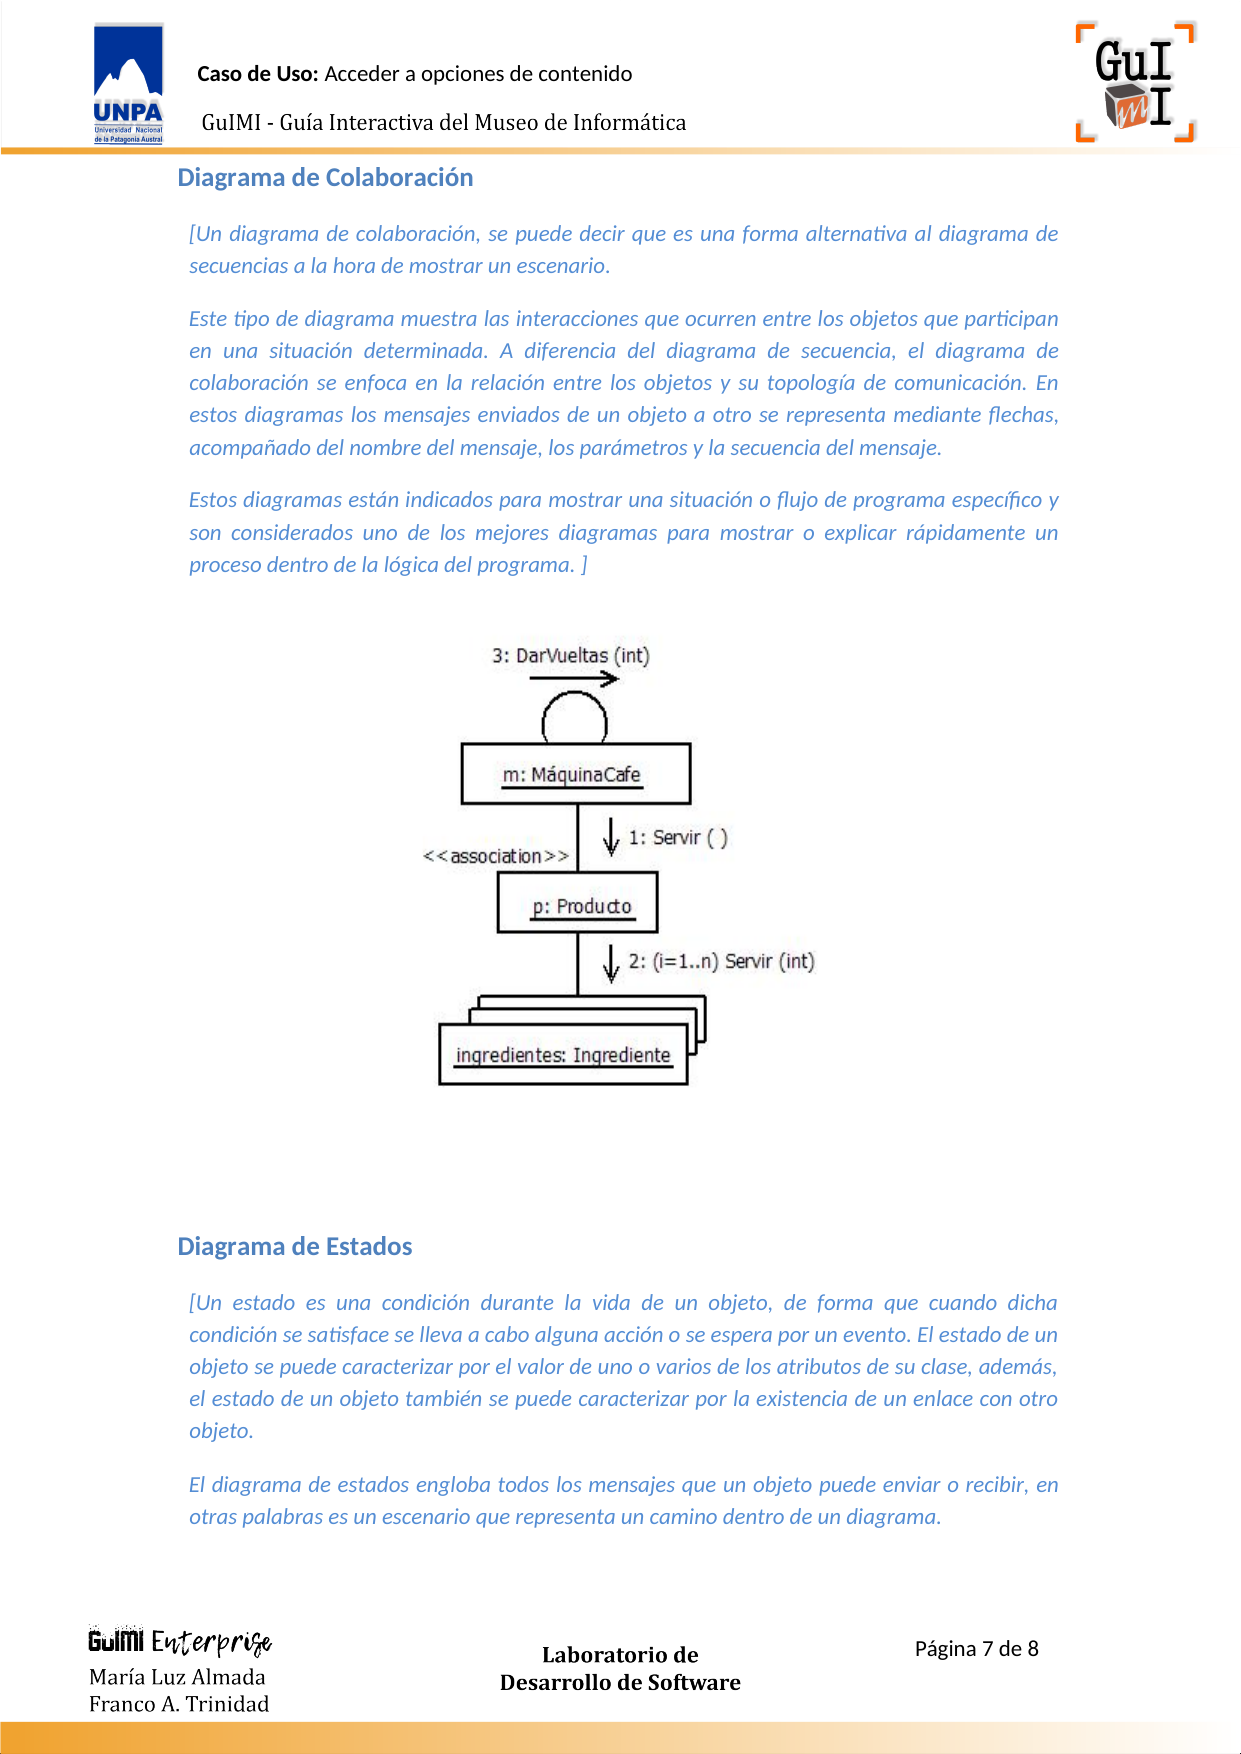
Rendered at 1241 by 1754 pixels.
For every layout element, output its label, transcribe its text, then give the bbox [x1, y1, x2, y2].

subtitle Diagrama de Colaboración [177, 160, 1063, 193]
picture [0, 1613, 1241, 1754]
text Este tipo de diagrama muestra las interacciones que ocurren entre los objetos que participan en una situación determinada. A diferencia del diagrama de secuencia, el diagrama de colaboración se enfoca en la relación entre los objetos y su topología de comunicación. En estos diagramas los mensajes enviados de un objeto a otro se representa mediante flechas, acompañado del nombre del mensaje, los parámetros y la secuencia del mensaje. [188, 304, 1063, 461]
text El diagrama de estados engloba todos los mensajes que un objeto puede enviar o recibir, en otras palabras es un escenario que representa un camino dentro de un diagrama. [188, 1470, 1063, 1530]
picture [0, 0, 1241, 155]
text [Un estado es una condición durante la vida de un objeto, de forma que cuando dicha condición se satisface se lleva a cabo alguna acción o se espera por un evento. El estado de un objeto se puede caracterizar por el valor de uno o varios de los atributos de su clase, además, el estado de un objeto también se puede caracterizar por la existencia de un enlace con otro objeto. [188, 1288, 1063, 1445]
text [Un diagrama de colaboración, se puede decir que es una forma alternativa al diagrama de secuencias a la hora de mostrar un escenario. [188, 219, 1063, 279]
picture [422, 612, 818, 1089]
text Estos diagramas están indicados para mostrar una situación o flujo de programa específico y son considerados uno de los mejores diagramas para mostrar o explicar rápidamente un proceso dentro de la lógica del programa. ] [188, 486, 1063, 578]
subtitle Diagrama de Estados [177, 1229, 1063, 1262]
